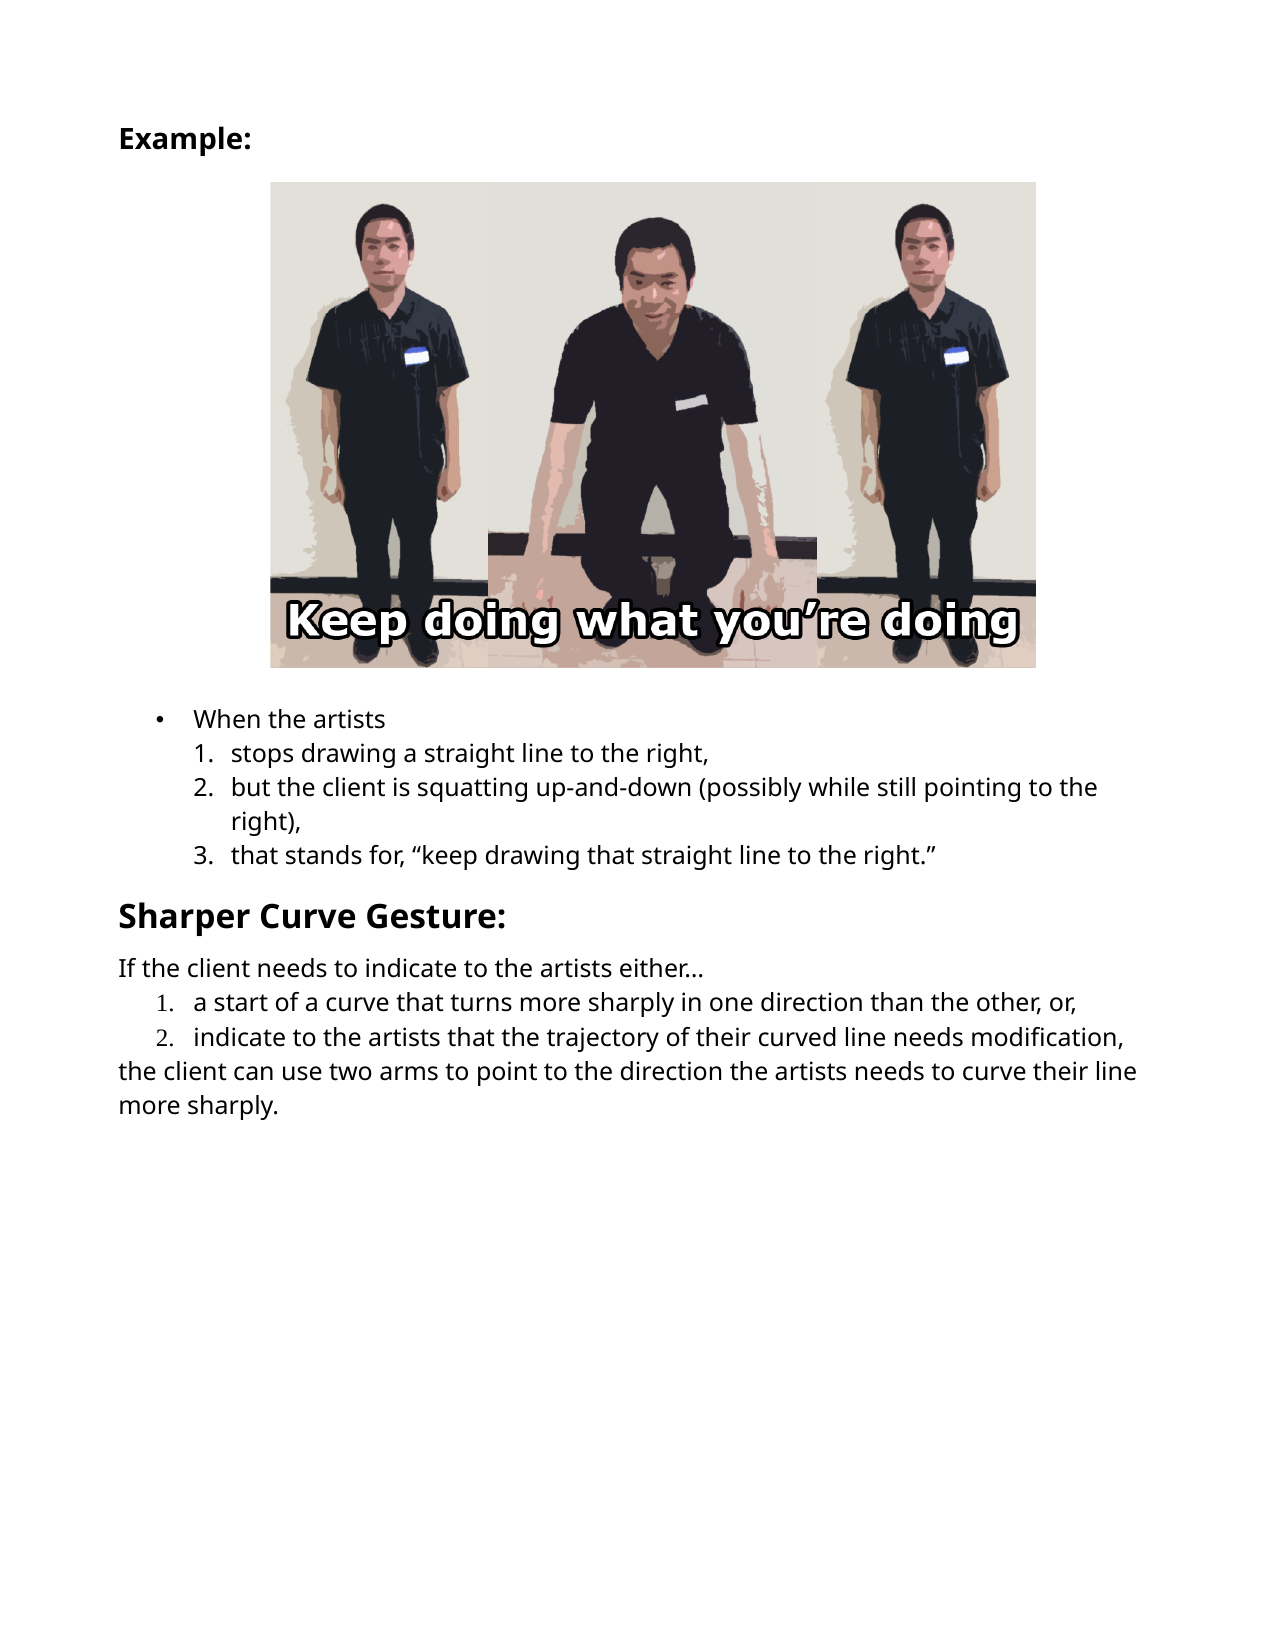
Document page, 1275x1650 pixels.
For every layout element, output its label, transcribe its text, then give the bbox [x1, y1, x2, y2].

list stops drawing a straight line to the right, [193, 736, 1157, 770]
list a start of a curve that turns more sharply in one direction than the other, or, [156, 985, 1157, 1019]
list indicate to the artists that the trajectory of their curved line needs modification, [156, 1019, 1157, 1053]
list but the client is squatting up-and-down (possibly while still pointing to the right), [193, 770, 1157, 838]
text the client can use two arms to point to the direction the artists needs to curve their line more sharply. [118, 1053, 1157, 1121]
subtitle Sharper Curve Gesture: [118, 893, 1157, 938]
list that stands for, “keep drawing that straight line to the right.” [193, 838, 1157, 872]
list When the artists [156, 702, 1157, 736]
picture [270, 182, 1036, 668]
text If the client needs to indicate to the artists either… [118, 951, 1157, 985]
subtitle Example: [118, 118, 1157, 158]
